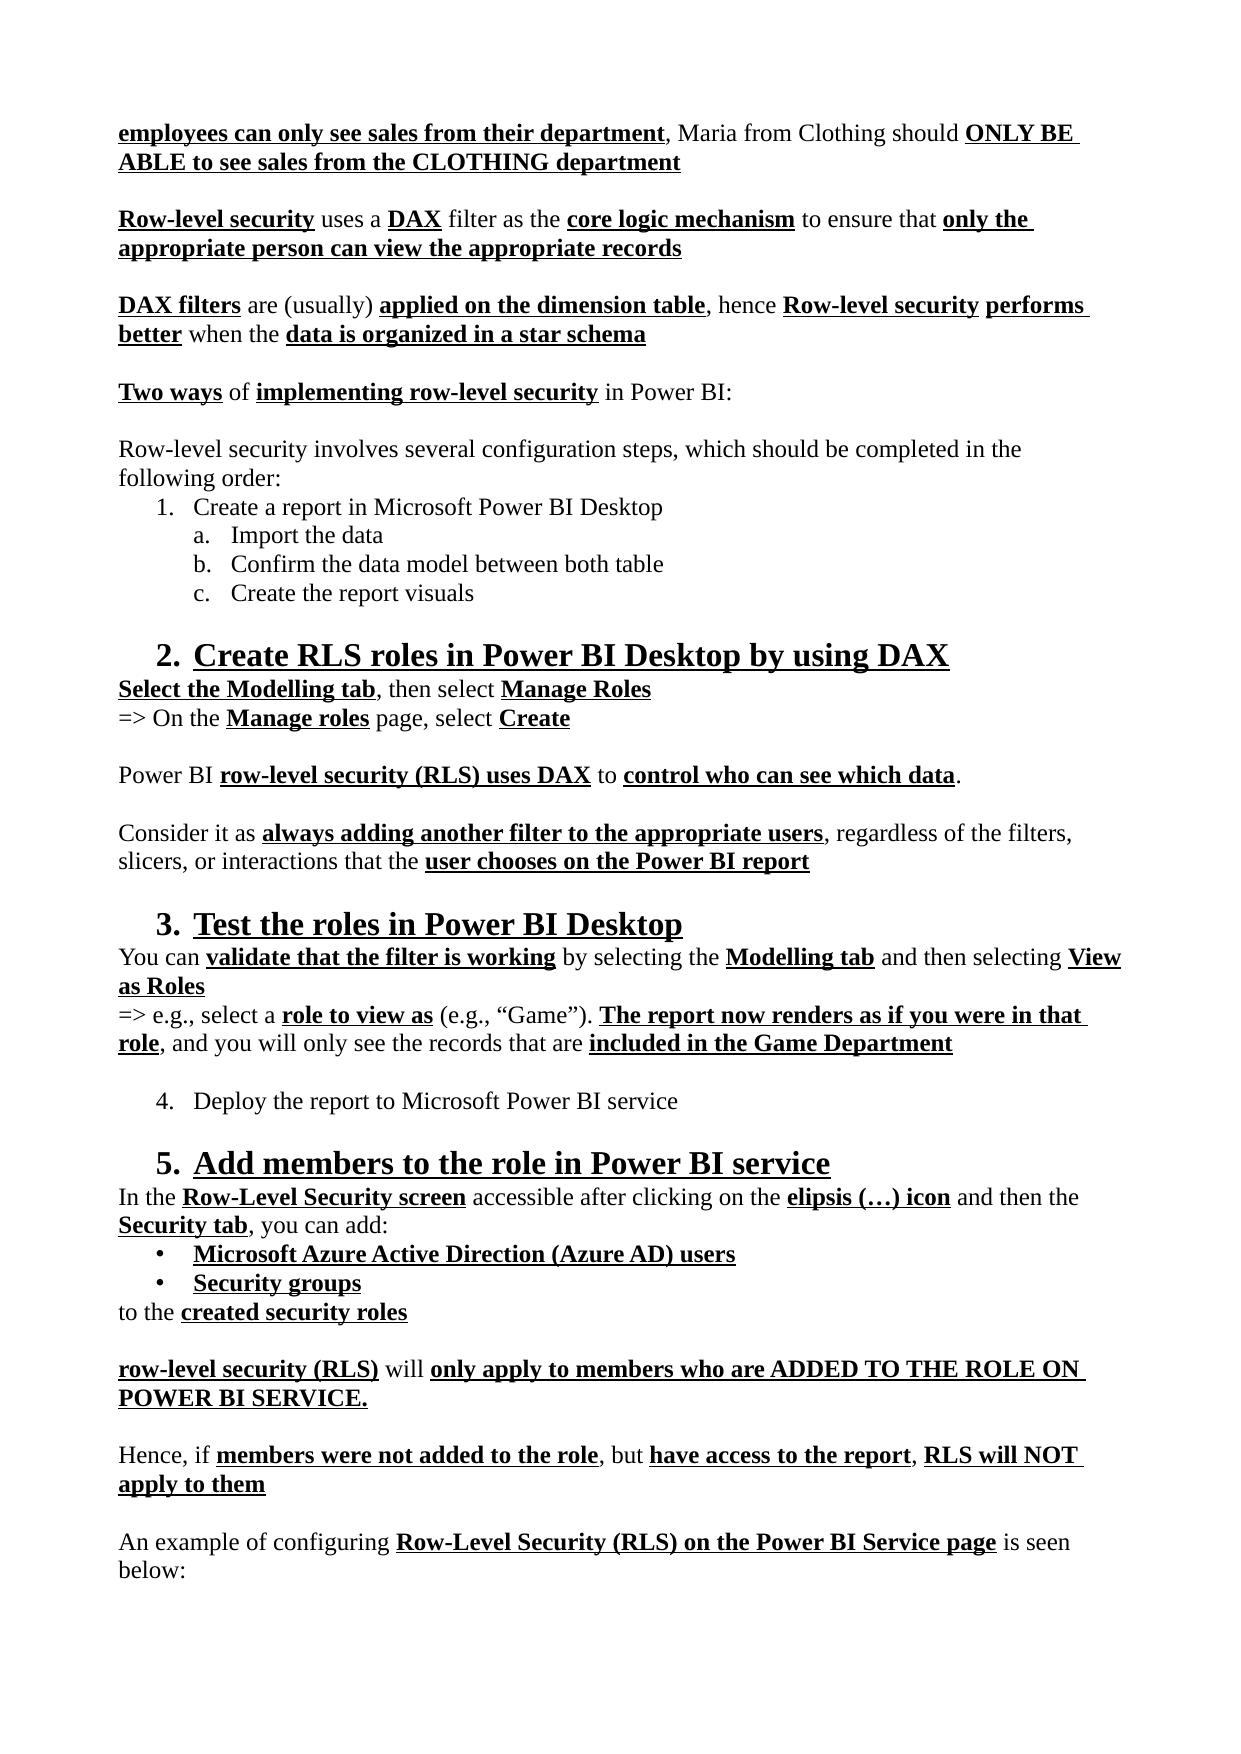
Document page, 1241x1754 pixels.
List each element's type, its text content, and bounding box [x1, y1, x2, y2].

list Add members to the role in Power BI service [156, 1143, 1122, 1182]
text to the created security roles [118, 1297, 1122, 1326]
text You can validate that the filter is working by selecting the Modelling tab and then selecting View as Roles [118, 942, 1122, 1000]
text => On the Manage roles page, select Create [118, 703, 1122, 731]
text Two ways of implementing row-level security in Power BI: [118, 377, 1122, 406]
list Test the roles in Power BI Desktop [156, 904, 1122, 942]
text Select the Modelling tab, then select Manage Roles [118, 674, 1122, 703]
text row-level security (RLS) will only apply to members who are ADDED TO THE ROLE ON POWER BI SERVICE. [118, 1354, 1122, 1412]
text Row-level security involves several configuration steps, which should be completed in the following order: [118, 434, 1122, 492]
text Row-level security uses a DAX filter as the core logic mechanism to ensure that only the appropriate person can view the appropriate records [118, 204, 1122, 262]
text DAX filters are (usually) applied on the dimension table, hence Row-level security performs better when the data is organized in a star schema [118, 291, 1122, 348]
list Create a report in Microsoft Power BI Desktop [156, 492, 1122, 521]
list Create the report visuals [193, 578, 1122, 607]
list Security groups [156, 1268, 1122, 1297]
list Import the data [193, 521, 1122, 549]
text => e.g., select a role to view as (e.g., “Game”). The report now renders as if you were in that role, and you will only see the records that are included in the Game Department [118, 1000, 1122, 1057]
text An example of configuring Row-Level Security (RLS) on the Power BI Service page is seen below: [118, 1527, 1122, 1584]
list Create RLS roles in Power BI Desktop by using DAX [156, 636, 1122, 674]
text employees can only see sales from their department, Maria from Clothing should ONLY BE ABLE to see sales from the CLOTHING department [118, 118, 1122, 176]
list Confirm the data model between both table [193, 549, 1122, 578]
text In the Row-Level Security screen accessible after clicking on the elipsis (…) icon and then the Security tab, you can add: [118, 1182, 1122, 1239]
text Hence, if members were not added to the role, but have access to the report, RLS will NOT apply to them [118, 1441, 1122, 1498]
text Power BI row-level security (RLS) uses DAX to control who can see which data. [118, 760, 1122, 789]
list Microsoft Azure Active Direction (Azure AD) users [156, 1239, 1122, 1268]
list Deploy the report to Microsoft Power BI service [156, 1086, 1122, 1115]
text Consider it as always adding another filter to the appropriate users, regardless of the filters, slicers, or interactions that the user chooses on the Power BI report [118, 818, 1122, 875]
